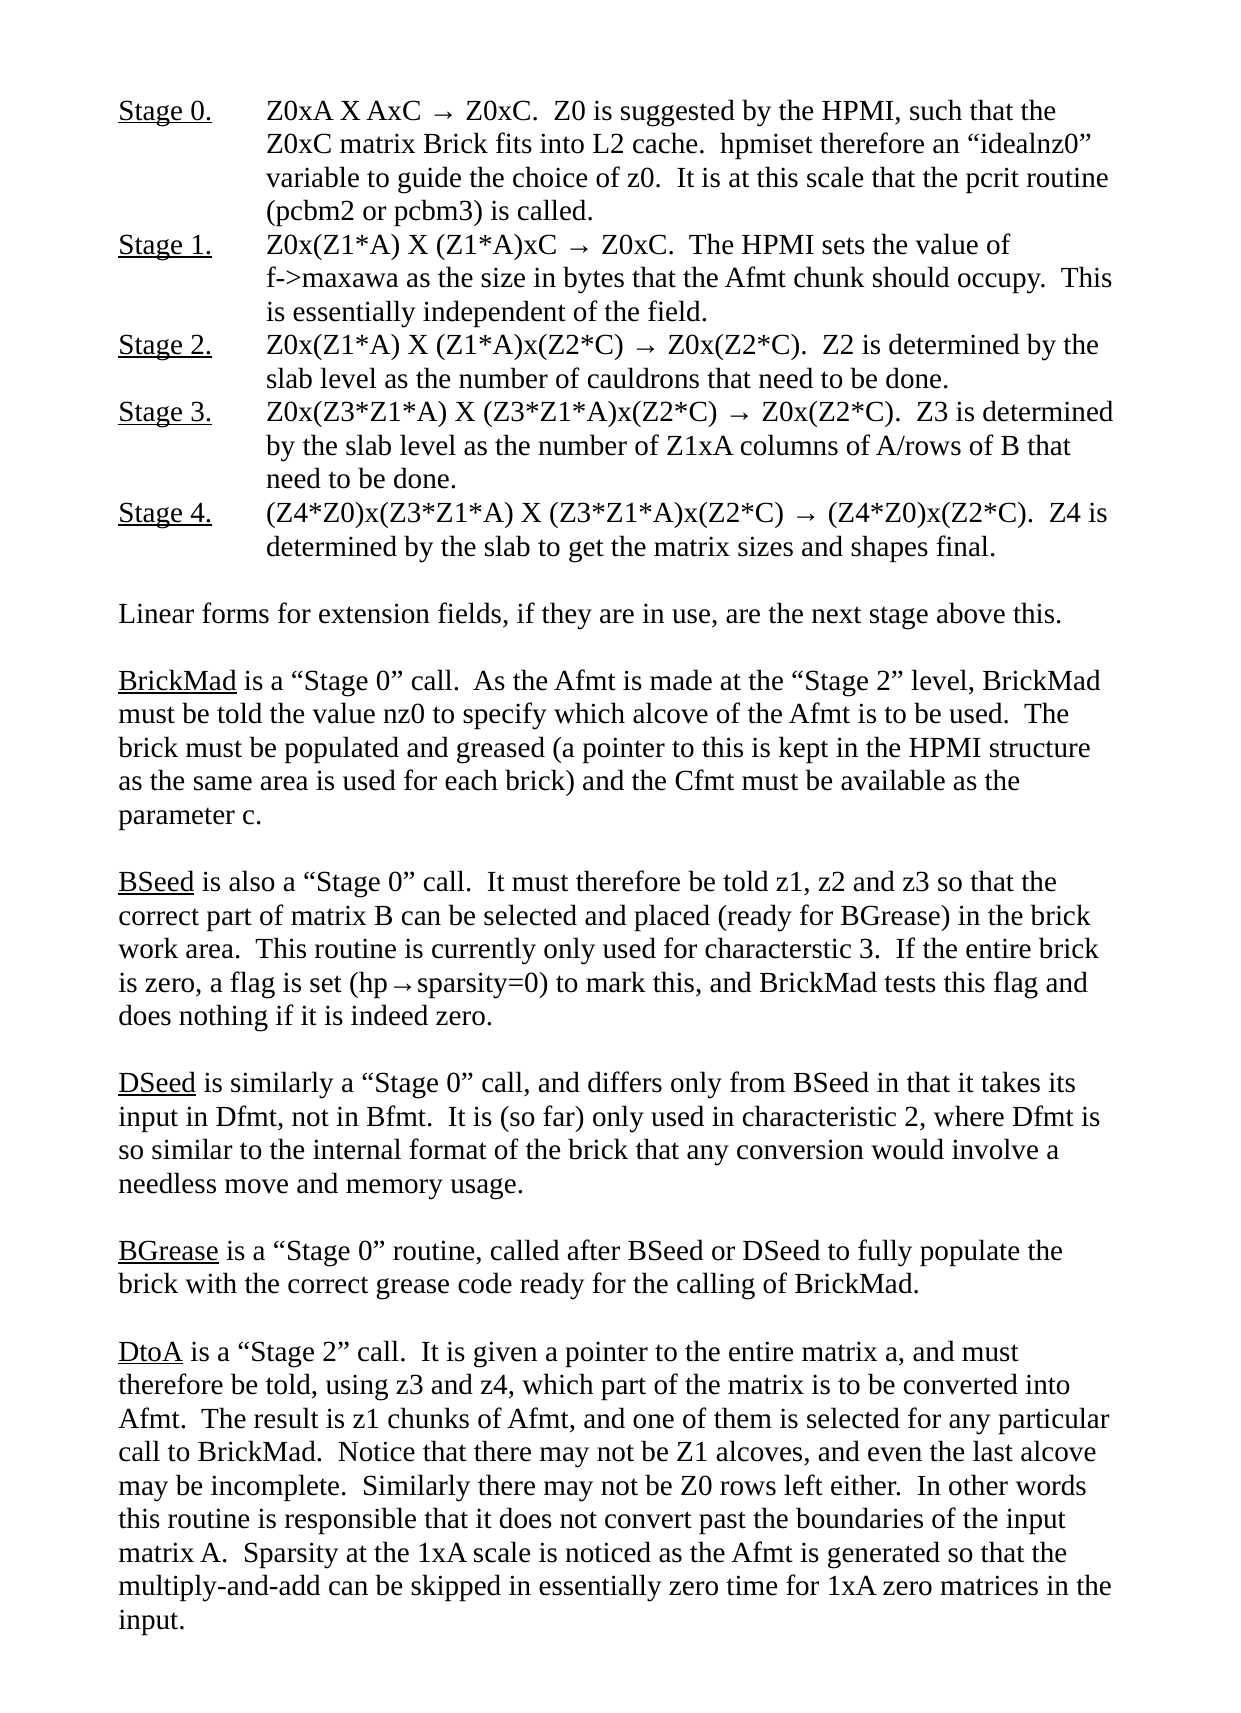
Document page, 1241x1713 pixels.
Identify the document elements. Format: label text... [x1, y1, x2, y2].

text determined by the slab to get the matrix sizes and shapes final. [118, 529, 1122, 562]
text DtoA is a “Stage 2” call. It is given a pointer to the entire matrix a, and must therefore be told, using z3 and z4, which part of the matrix is to be converted into Afmt. The result is z1 chunks of Afmt, and one of them is selected for any particular call to BrickMad. Notice that there may not be Z1 alcoves, and even the last alcove may be incomplete. Similarly there may not be Z0 rows left either. In other words this routine is responsible that it does not convert past the boundaries of the input matrix A. Sparsity at the 1xA scale is noticed as the Afmt is generated so that the multiply-and-add can be skipped in essentially zero time for 1xA zero matrices in the input. [118, 1334, 1122, 1636]
text need to be done. [118, 462, 1122, 495]
text f->maxawa as the size in bytes that the Afmt chunk should occupy. This [118, 260, 1122, 294]
text Linear forms for extension fields, if they are in use, are the next stage above this. [118, 596, 1122, 629]
text is essentially independent of the field. [118, 294, 1122, 327]
text Stage 0. Z0xA X AxC → Z0xC. Z0 is suggested by the HPMI, such that the [118, 93, 1122, 126]
text DSeed is similarly a “Stage 0” call, and differs only from BSeed in that it takes its input in Dfmt, not in Bfmt. It is (so far) only used in characteristic 2, where Dfmt is so similar to the internal format of the brick that any conversion would involve a needless move and memory usage. [118, 1065, 1122, 1199]
text Stage 2. Z0x(Z1*A) X (Z1*A)x(Z2*C) → Z0x(Z2*C). Z2 is determined by the [118, 327, 1122, 361]
text Z0xC matrix Brick fits into L2 cache. hpmiset therefore an “idealnz0” [118, 126, 1122, 160]
text BGrease is a “Stage 0” routine, called after BSeed or DSeed to fully populate the brick with the correct grease code ready for the calling of BrickMad. [118, 1233, 1122, 1300]
text variable to guide the choice of z0. It is at this scale that the pcrit routine [118, 160, 1122, 193]
text by the slab level as the number of Z1xA columns of A/rows of B that [118, 428, 1122, 462]
text slab level as the number of cauldrons that need to be done. [118, 361, 1122, 394]
text Stage 1. Z0x(Z1*A) X (Z1*A)xC → Z0xC. The HPMI sets the value of [118, 227, 1122, 260]
text Stage 4. (Z4*Z0)x(Z3*Z1*A) X (Z3*Z1*A)x(Z2*C) → (Z4*Z0)x(Z2*C). Z4 is [118, 495, 1122, 529]
text (pcbm2 or pcbm3) is called. [118, 193, 1122, 227]
text Stage 3. Z0x(Z3*Z1*A) X (Z3*Z1*A)x(Z2*C) → Z0x(Z2*C). Z3 is determined [118, 394, 1122, 428]
text BrickMad is a “Stage 0” call. As the Afmt is made at the “Stage 2” level, BrickMad must be told the value nz0 to specify which alcove of the Afmt is to be used. The brick must be populated and greased (a pointer to this is kept in the HPMI structure as the same area is used for each brick) and the Cfmt must be available as the parameter c. [118, 663, 1122, 831]
text BSeed is also a “Stage 0” call. It must therefore be told z1, z2 and z3 so that the correct part of matrix B can be selected and placed (ready for BGrease) in the brick work area. This routine is currently only used for characterstic 3. If the entire brick is zero, a flag is set (hp→sparsity=0) to mark this, and BrickMad tests this flag and does nothing if it is indeed zero. [118, 864, 1122, 1032]
